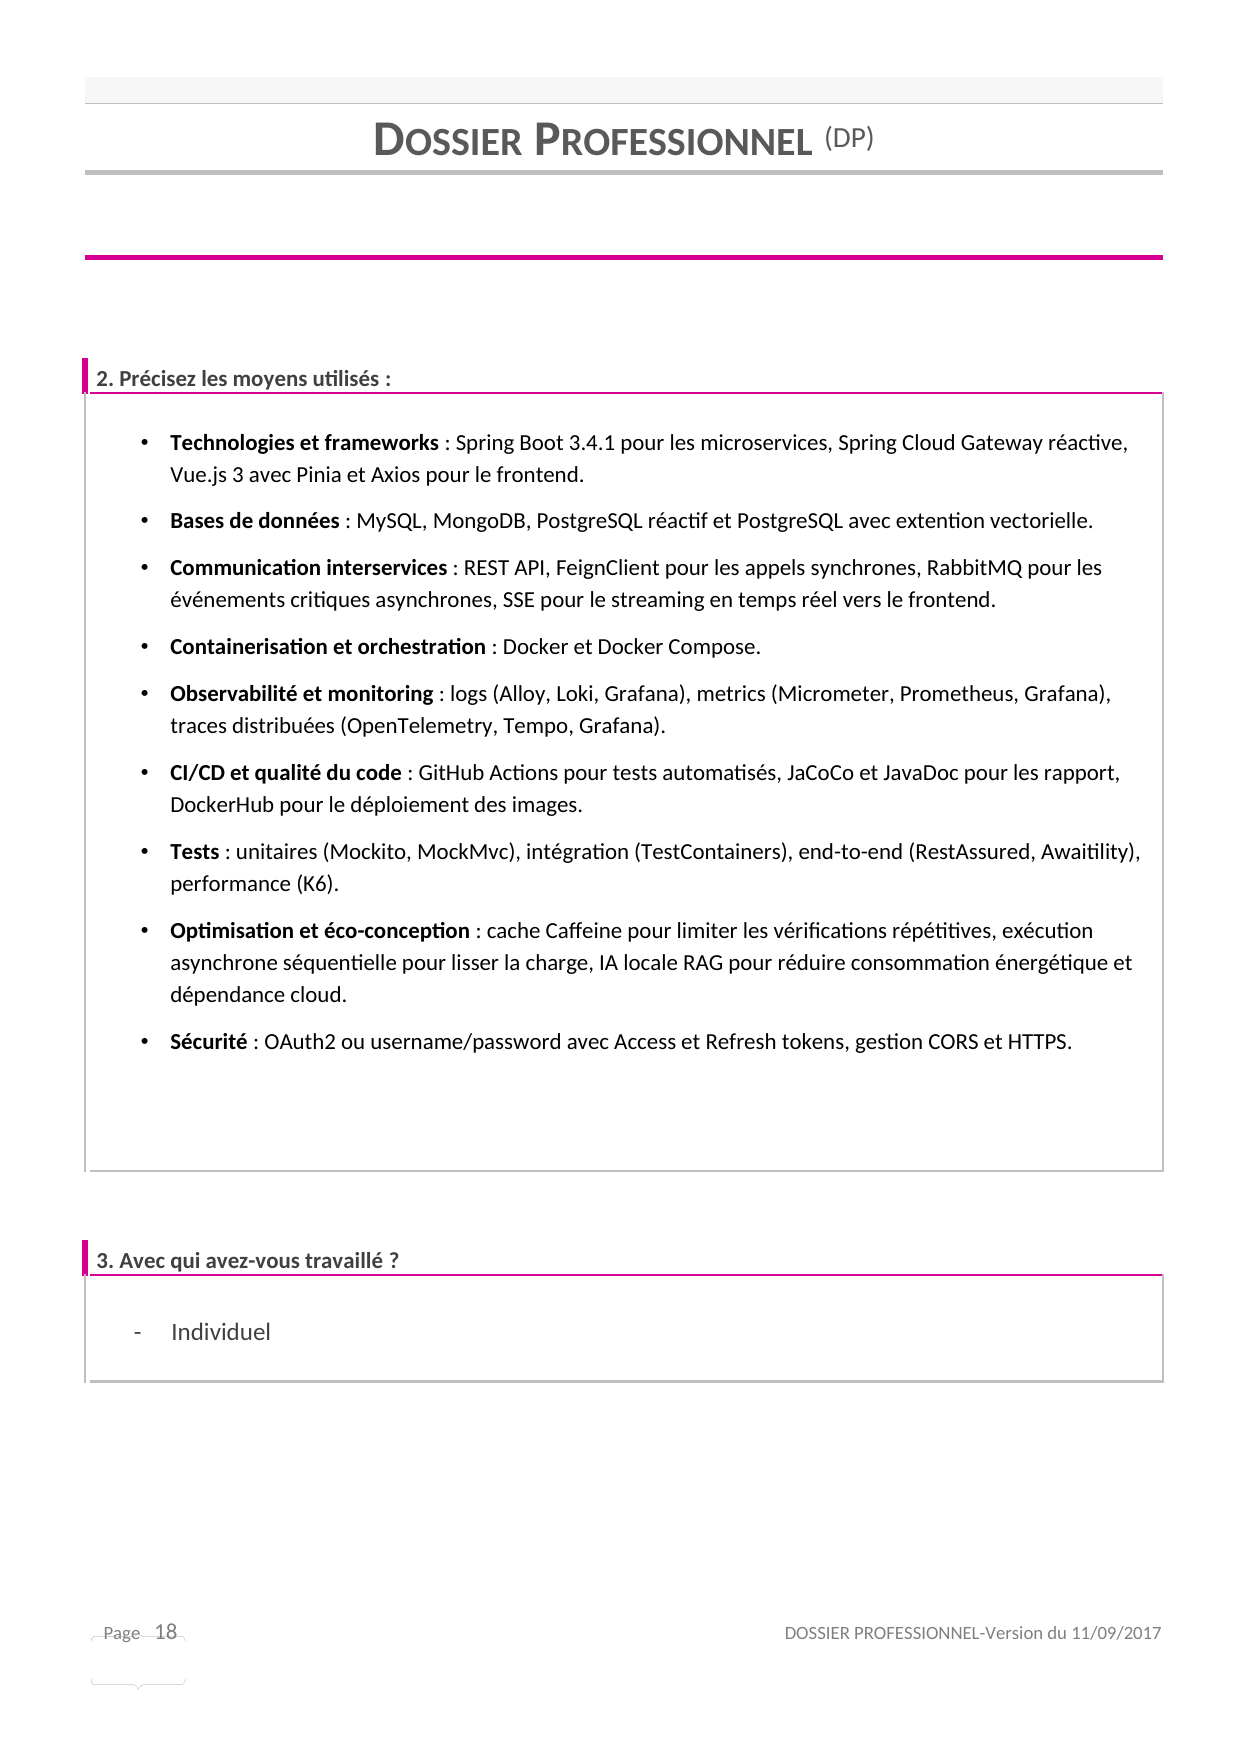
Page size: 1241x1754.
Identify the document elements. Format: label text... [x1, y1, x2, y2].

table_cell [85, 1206, 1163, 1240]
table_cell Individuel [86, 1310, 1162, 1346]
table_cell [85, 1380, 1104, 1416]
table_cell [1104, 288, 1163, 324]
table_cell [1104, 1383, 1163, 1416]
table_cell [85, 1170, 1163, 1206]
table_cell 3. Avec qui avez-vous travaillé ? [88, 1240, 1163, 1274]
table_cell [86, 1346, 1162, 1380]
table_cell [85, 288, 1104, 324]
table_cell Technologies et frameworks : Spring Boot 3.4.1 pour les microservices, Spring Cloud Gateway réactive, Vue.js 3 avec Pinia et Axios pour le frontend. Bases de données : MySQL, MongoDB, PostgreSQL réactif et PostgreSQL avec extention vectorielle. Communication interservices : REST API, FeignClient pour les appels synchrones, RabbitMQ pour les événements critiques asynchrones, SSE pour le streaming en temps réel vers le frontend. Containerisation et orchestration : Docker et Docker Compose. Observabilité et monitoring : logs (Alloy, Loki, Grafana), metrics (Micrometer, Prometheus, Grafana), traces distribuées (OpenTelemetry, Tempo, Grafana). CI/CD et qualité du code : GitHub Actions pour tests automatisés, JaCoCo et JavaDoc pour les rapport, DockerHub pour le déploiement des images. Tests : unitaires (Mockito, MockMvc), intégration (TestContainers), end-to-end (RestAssured, Awaitility), performance (K6). Optimisation et éco-conception : cache Caffeine pour limiter les vérifications répétitives, exécution asynchrone séquentielle pour lisser la charge, IA locale RAG pour réduire consommation énergétique et dépendance cloud. Sécurité : OAuth2 ou username/password avec Access et Refresh tokens, gestion CORS et HTTPS. [86, 392, 1162, 1102]
table_cell [85, 324, 1163, 358]
table_cell [86, 1136, 1162, 1170]
table_cell [86, 1274, 1162, 1310]
table_cell 2. Précisez les moyens utilisés : [88, 358, 1163, 392]
table_cell [86, 1102, 1162, 1136]
